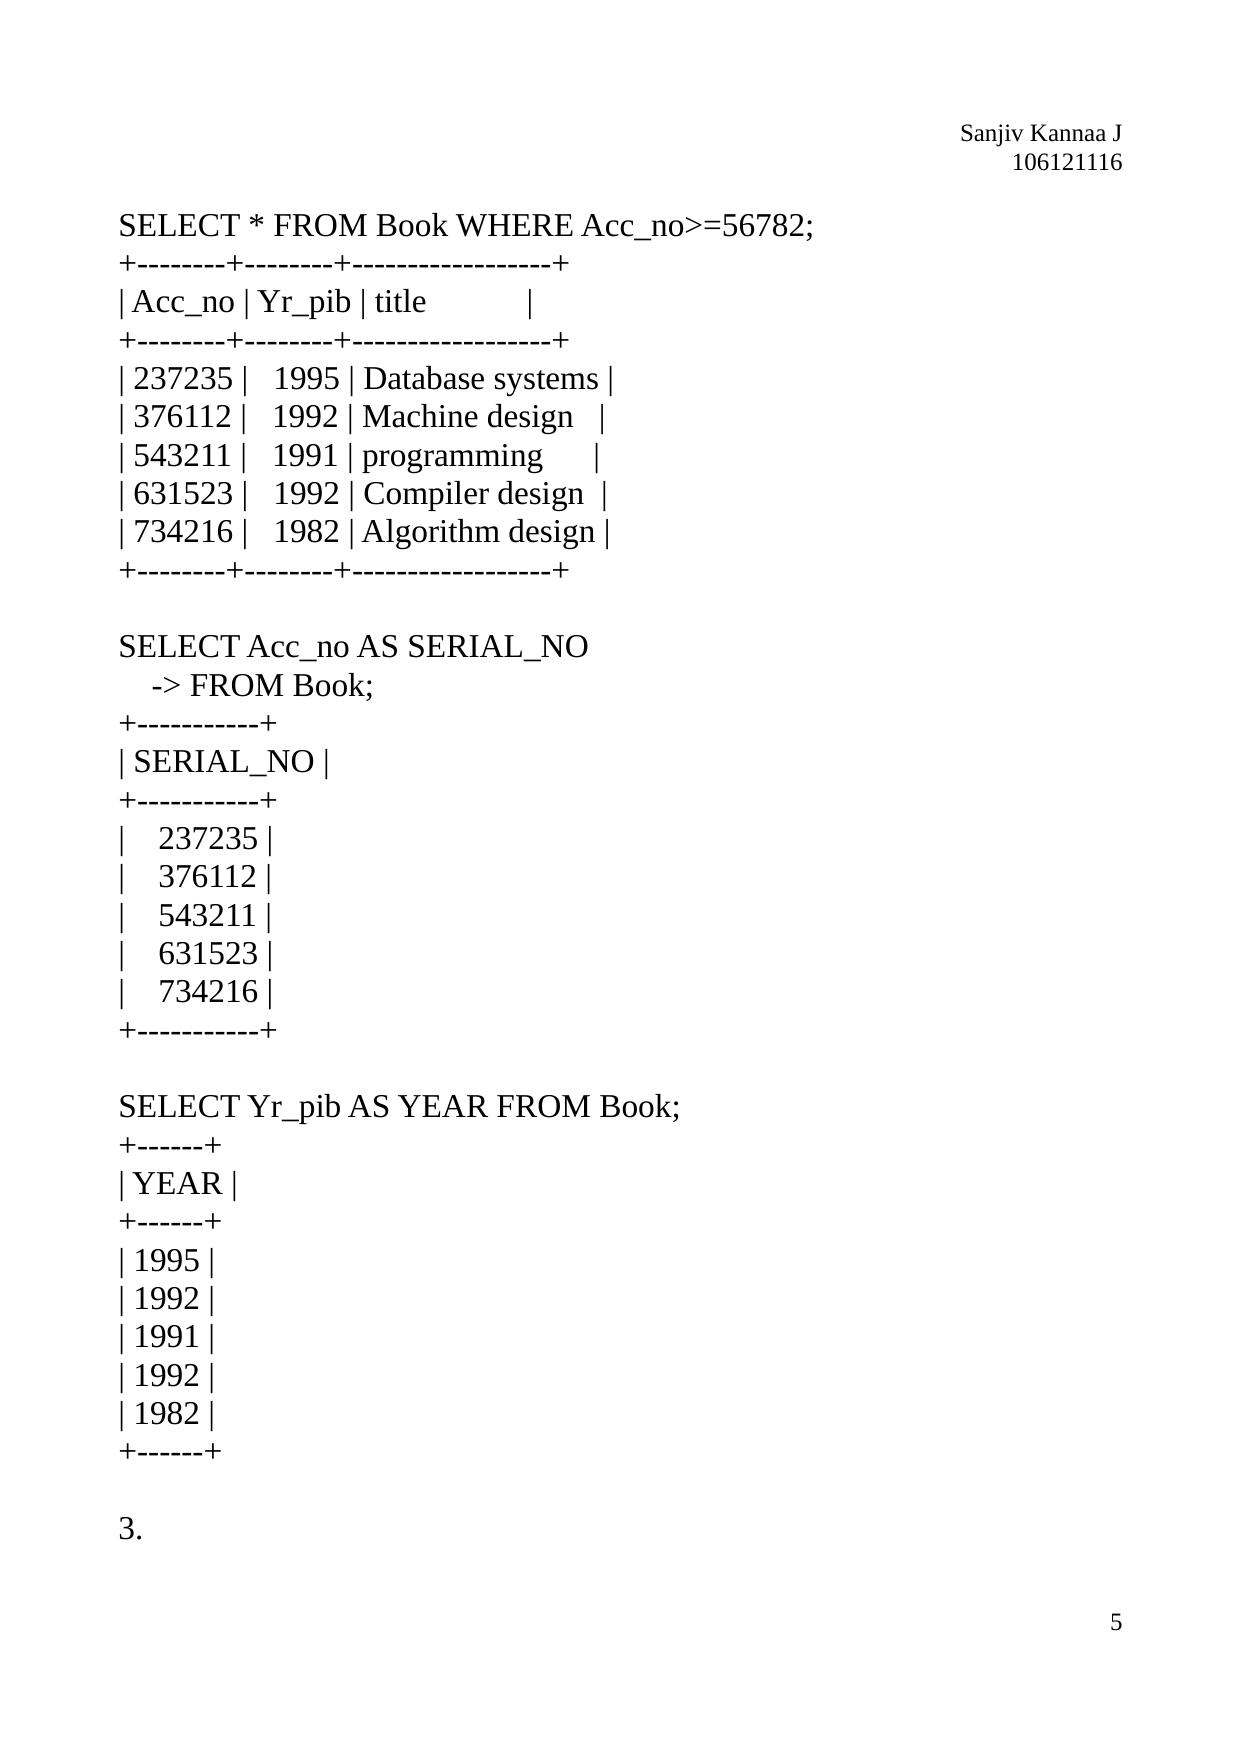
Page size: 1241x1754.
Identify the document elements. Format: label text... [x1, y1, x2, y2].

text SELECT Acc_no AS SERIAL_NO [118, 627, 1122, 665]
text +------+ [118, 1125, 1122, 1163]
text | 631523 | 1992 | Compiler design | [118, 473, 1122, 512]
text SELECT * FROM Book WHERE Acc_no>=56782; [118, 205, 1122, 243]
text 3. [118, 1508, 1122, 1547]
text | 1992 | [118, 1278, 1122, 1317]
text | 376112 | 1992 | Machine design | [118, 397, 1122, 435]
text -> FROM Book; [118, 665, 1122, 703]
text | 734216 | 1982 | Algorithm design | [118, 512, 1122, 550]
text +-----------+ [118, 1010, 1122, 1048]
text +--------+--------+------------------+ [118, 243, 1122, 282]
text | 237235 | 1995 | Database systems | [118, 358, 1122, 397]
text SELECT Yr_pib AS YEAR FROM Book; [118, 1087, 1122, 1125]
text +-----------+ [118, 703, 1122, 742]
text | 1982 | [118, 1393, 1122, 1432]
text | 1991 | [118, 1317, 1122, 1355]
text | 1992 | [118, 1355, 1122, 1393]
text +--------+--------+------------------+ [118, 550, 1122, 588]
text +--------+--------+------------------+ [118, 320, 1122, 358]
text +------+ [118, 1202, 1122, 1240]
text | 237235 | [118, 818, 1122, 857]
text | 1995 | [118, 1240, 1122, 1278]
text | 734216 | [118, 972, 1122, 1010]
text | SERIAL_NO | [118, 742, 1122, 780]
text +------+ [118, 1432, 1122, 1470]
text | 543211 | [118, 895, 1122, 933]
text | Acc_no | Yr_pib | title | [118, 282, 1122, 320]
text | 376112 | [118, 857, 1122, 895]
text | 543211 | 1991 | programming | [118, 435, 1122, 473]
text | 631523 | [118, 933, 1122, 972]
text +-----------+ [118, 780, 1122, 818]
text | YEAR | [118, 1163, 1122, 1202]
